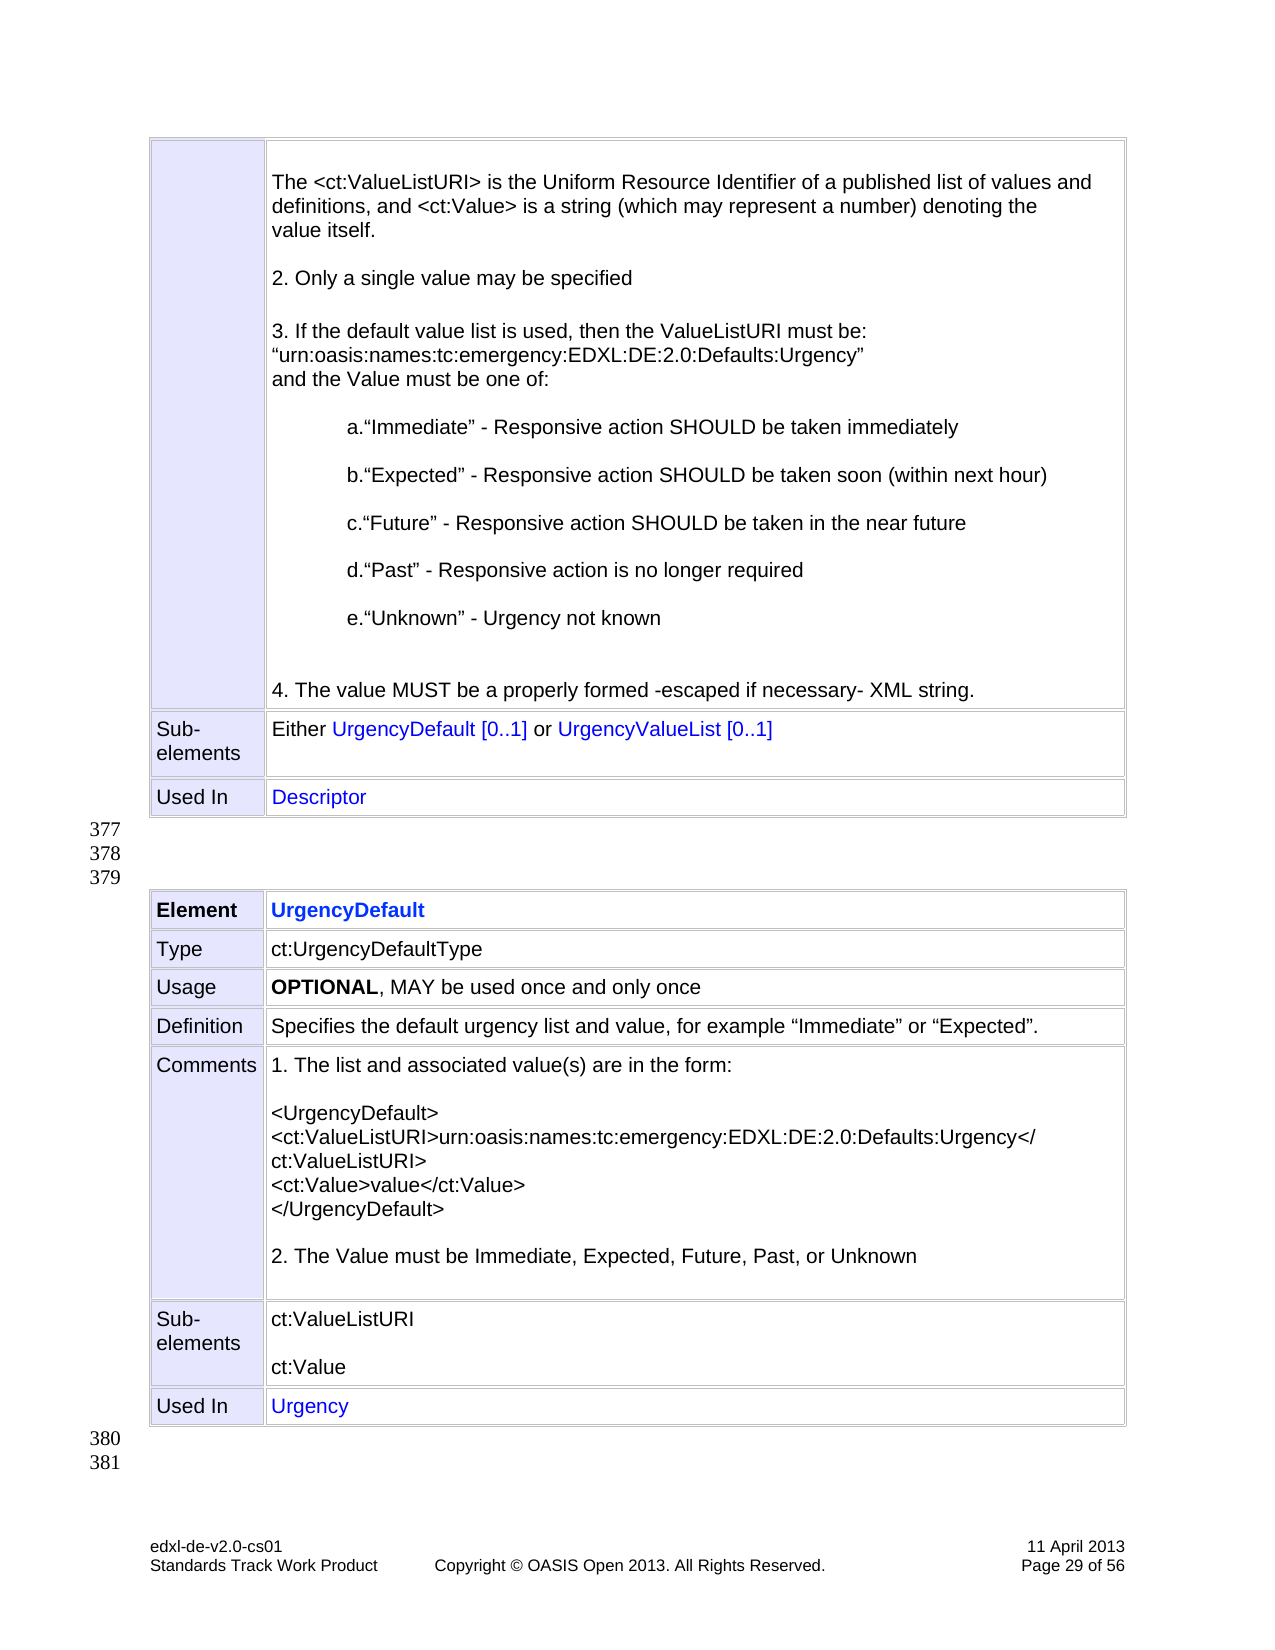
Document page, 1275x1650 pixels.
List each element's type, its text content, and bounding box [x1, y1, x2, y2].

table_cell OPTIONAL, MAY be used once and only once [267, 970, 1124, 1005]
table_cell 1. The list and associated value(s) are in the form: <UrgencyDefault> <ct:ValueListURI>urn:oasis:names:tc:emergency:EDXL:DE:2.0:Defaults:Urgency</ct:ValueListURI> <ct:Value>value</ct:Value> </UrgencyDefault> 2. The Value must be Immediate, Expected, Future, Past, or Unknown [267, 1047, 1124, 1298]
table_cell Type [152, 931, 263, 967]
table_cell Used In [152, 780, 264, 815]
table_cell Sub-elements [152, 1302, 263, 1385]
table_cell Urgency [267, 1389, 1124, 1424]
table_cell [152, 141, 264, 708]
table_cell Either UrgencyDefault [0..1] or UrgencyValueList [0..1] [267, 712, 1124, 776]
table_cell Definition [152, 1009, 263, 1044]
table_cell ct:UrgencyDefaultType [267, 931, 1124, 967]
table_cell Used In [152, 1389, 263, 1424]
table_cell Comments [152, 1047, 263, 1298]
table_cell Specifies the default urgency list and value, for example “Immediate” or “Expected”. [267, 1009, 1124, 1044]
table_cell ct:ValueListURI ct:Value [267, 1302, 1124, 1385]
table_cell The <ct:ValueListURI> is the Uniform Resource Identifier of a published list of values and definitions, and <ct:Value> is a string (which may represent a number) denoting the value itself. 2. Only a single value may be specified 3. If the default value list is used, then the ValueListURI must be: “urn:oasis:names:tc:emergency:EDXL:DE:2.0:Defaults:Urgency” and the Value must be one of: a.“Immediate” - Responsive action SHOULD be taken immediately b.“Expected” - Responsive action SHOULD be taken soon (within next hour) c.“Future” - Responsive action SHOULD be taken in the near future d.“Past” - Responsive action is no longer required e.“Unknown” - Urgency not known 4. The value MUST be a properly formed -escaped if necessary- XML string. [267, 141, 1124, 708]
table_cell Sub-elements [152, 712, 264, 776]
table_cell Usage [152, 970, 263, 1005]
table_header UrgencyDefault [267, 892, 1124, 928]
table_header Element [152, 892, 263, 928]
table_cell Descriptor [267, 780, 1124, 815]
